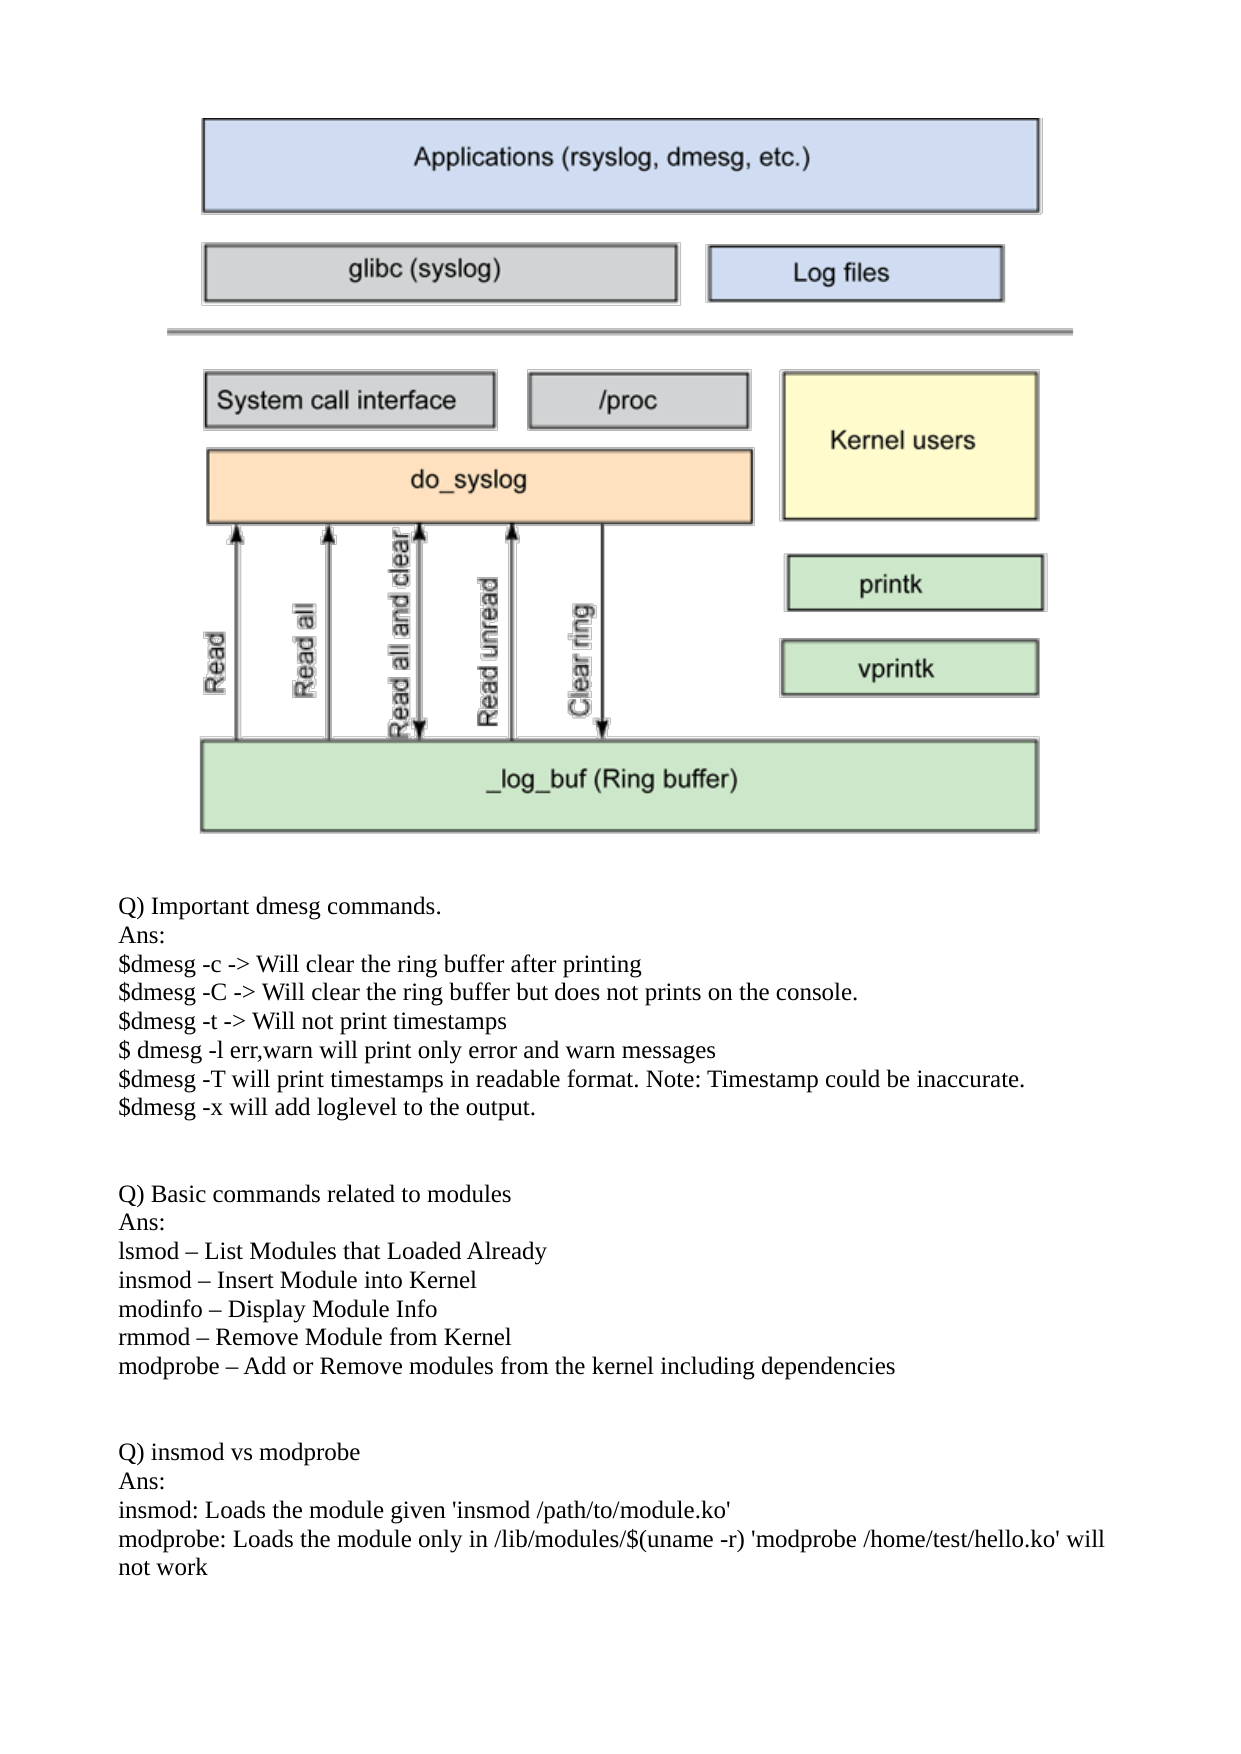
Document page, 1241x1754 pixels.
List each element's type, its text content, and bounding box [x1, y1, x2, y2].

text $ dmesg -l err,warn will print only error and warn messages [118, 1035, 1122, 1064]
text modprobe: Loads the module only in /lib/modules/$(uname -r) 'modprobe /home/test/hello.ko' will not work [118, 1524, 1122, 1581]
text $dmesg -T will print timestamps in readable format. Note: Timestamp could be inaccurate. [118, 1064, 1122, 1092]
text Ans: [118, 1466, 1122, 1495]
text Ans: [118, 1207, 1122, 1236]
text $dmesg -t -> Will not print timestamps [118, 1006, 1122, 1035]
text insmod: Loads the module given 'insmod /path/to/module.ko' [118, 1495, 1122, 1524]
text Q) Basic commands related to modules [118, 1179, 1122, 1207]
text $dmesg -C -> Will clear the ring buffer but does not prints on the console. [118, 977, 1122, 1006]
picture [167, 118, 1074, 834]
text lsmod – List Modules that Loaded Already [118, 1236, 1122, 1265]
text $dmesg -x will add loglevel to the output. [118, 1092, 1122, 1121]
text rmmod – Remove Module from Kernel [118, 1322, 1122, 1351]
text Ans: [118, 920, 1122, 949]
text $dmesg -c -> Will clear the ring buffer after printing [118, 949, 1122, 977]
text Q) insmod vs modprobe [118, 1437, 1122, 1466]
text Q) Important dmesg commands. [118, 891, 1122, 920]
text insmod – Insert Module into Kernel [118, 1265, 1122, 1294]
text modprobe – Add or Remove modules from the kernel including dependencies [118, 1351, 1122, 1380]
text modinfo – Display Module Info [118, 1294, 1122, 1322]
